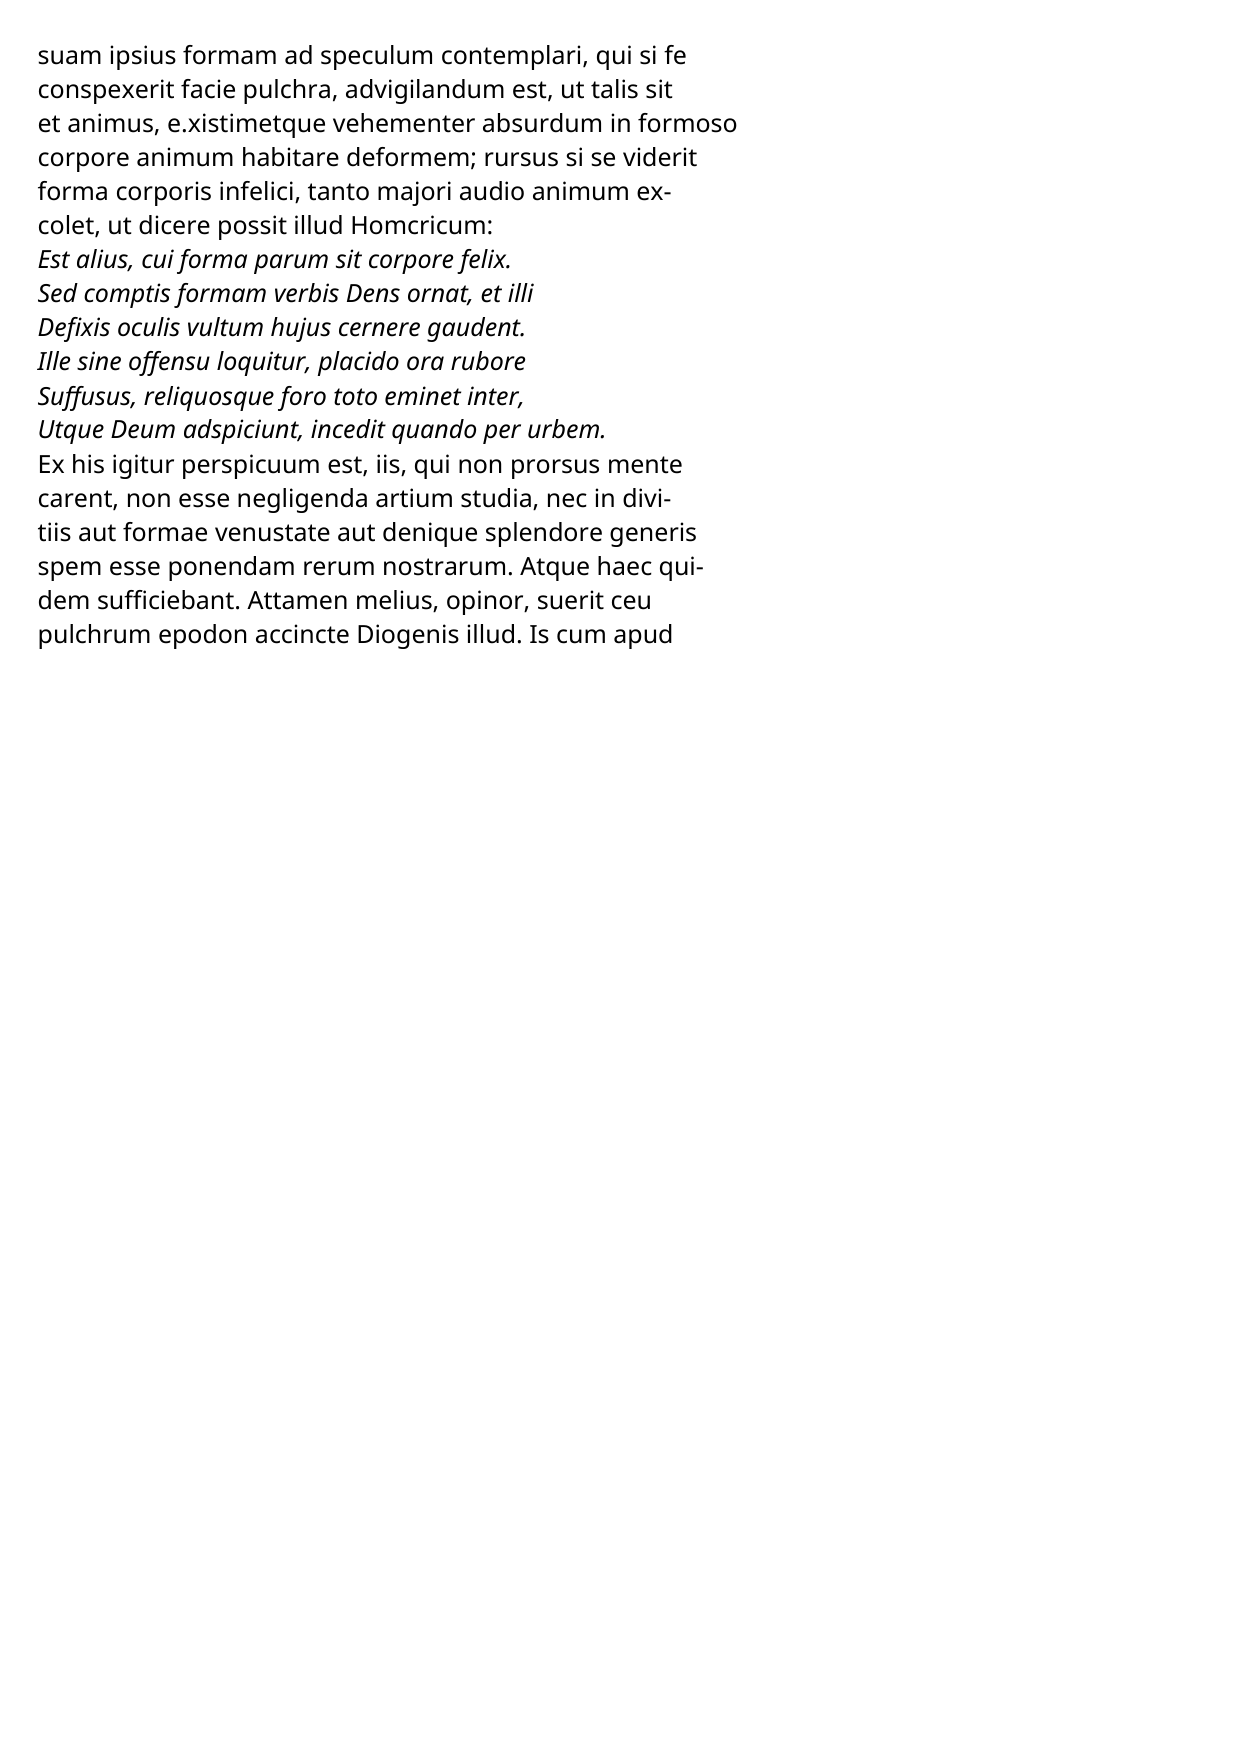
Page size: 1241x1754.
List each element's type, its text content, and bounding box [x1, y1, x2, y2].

text suam ipsius formam ad speculum contemplari, qui si fe conspexerit facie pulchra, advigilandum est, ut talis sit et animus, e.xistimetque vehementer absurdum in formoso corpore animum habitare deformem; rursus si se viderit forma corporis infelici, tanto majori audio animum ex- colet, ut dicere possit illud Homcricum: [37, 37, 1203, 242]
text Ex his igitur perspicuum est, iis, qui non prorsus mente carent, non esse negligenda artium studia, nec in divi- tiis aut formae venustate aut denique splendore generis spem esse ponendam rerum nostrarum. Atque haec qui- dem sufficiebant. Attamen melius, opinor, suerit ceu pulchrum epodon accincte Diogenis illud. Is cum apud [37, 446, 1203, 651]
text Est alius, cui forma parum sit corpore felix. Sed comptis formam verbis Dens ornat, et illi Defixis oculis vultum hujus cernere gaudent. Ille sine offensu loquitur, placido ora rubore Suffusus, reliquosque foro toto eminet inter, Utque Deum adspiciunt, incedit quando per urbem. [37, 242, 1203, 446]
